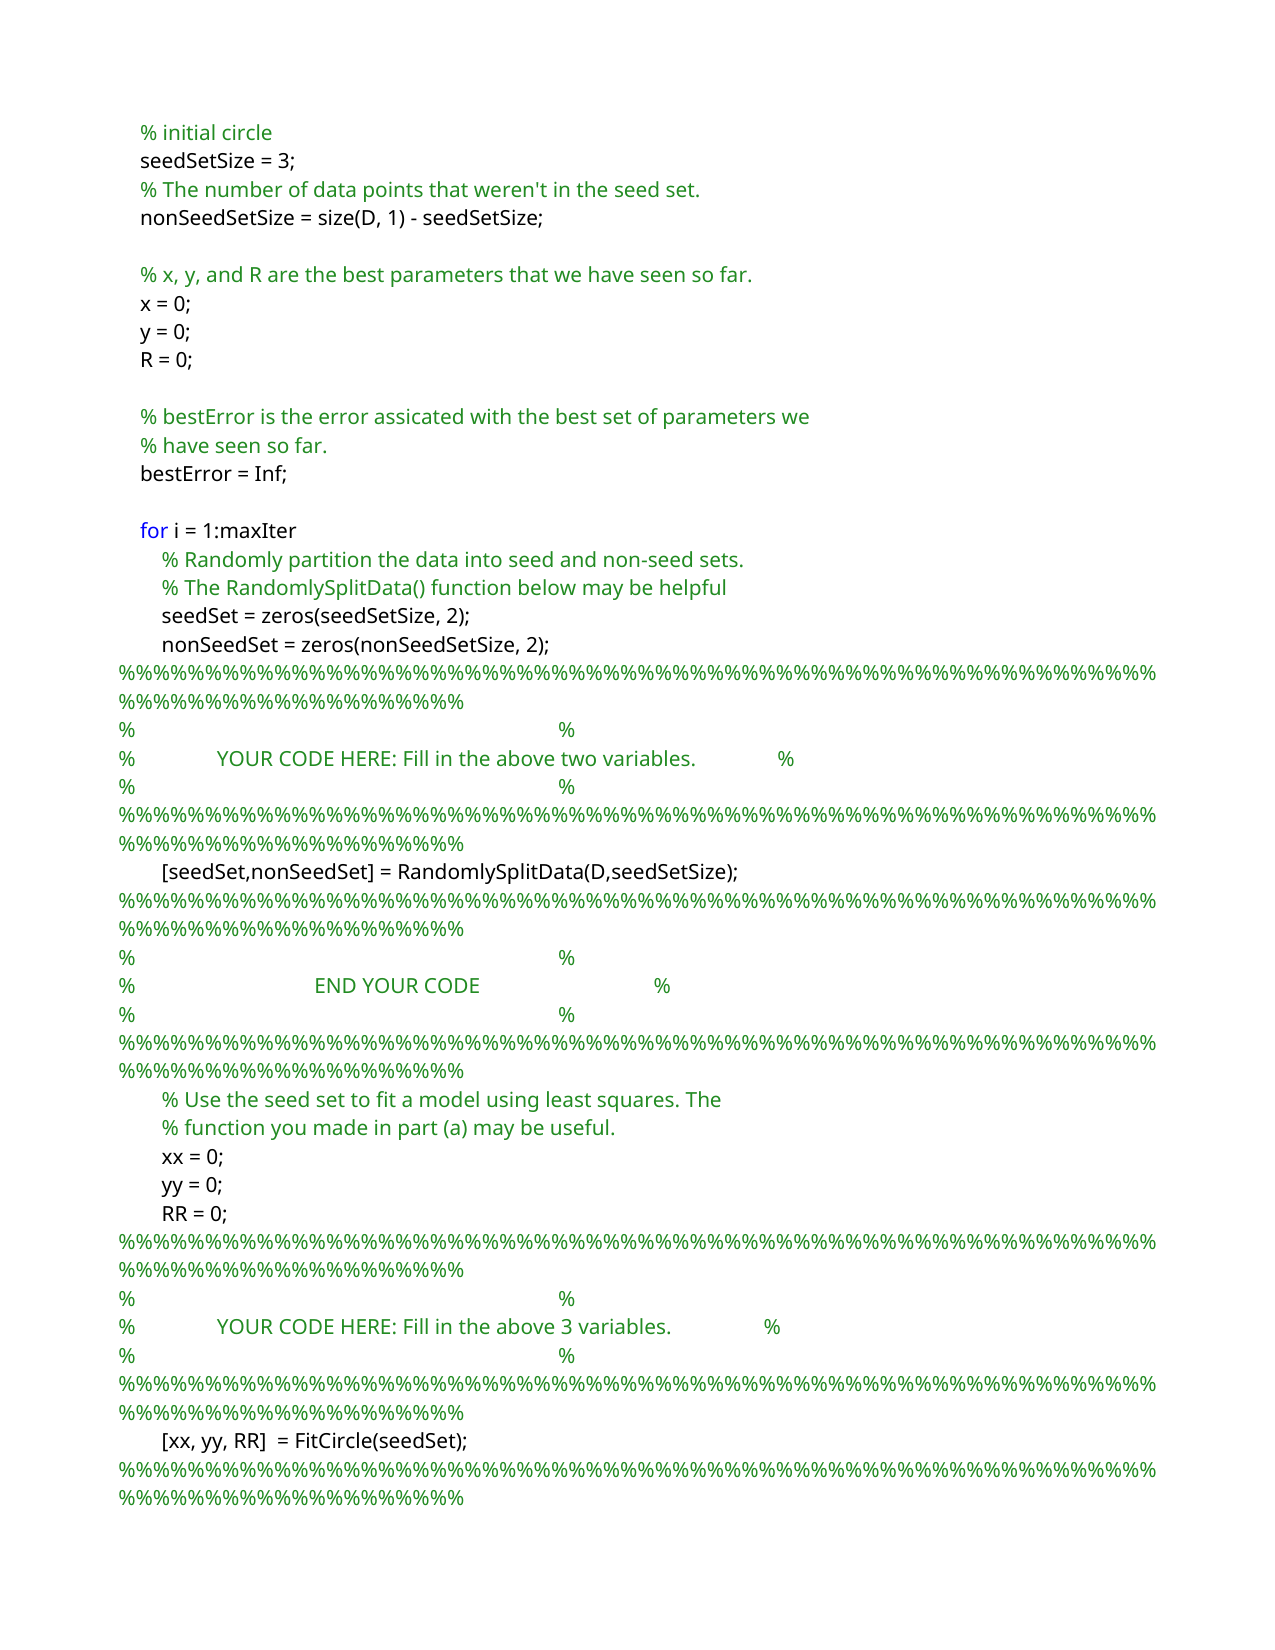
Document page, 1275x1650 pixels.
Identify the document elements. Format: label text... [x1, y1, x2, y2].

text %%%%%%%%%%%%%%%%%%%%%%%%%%%%%%%%%%%%%%%%%%%%%%%%%%%%%%%%%%%%%%%%%%%%%%%%%%%%%%%% [118, 1369, 1157, 1426]
text RR = 0; [118, 1199, 1157, 1227]
text % % [118, 715, 1157, 744]
text %%%%%%%%%%%%%%%%%%%%%%%%%%%%%%%%%%%%%%%%%%%%%%%%%%%%%%%%%%%%%%%%%%%%%%%%%%%%%%%% [118, 1455, 1157, 1512]
text % bestError is the error assicated with the best set of parameters we [118, 402, 1157, 431]
text %%%%%%%%%%%%%%%%%%%%%%%%%%%%%%%%%%%%%%%%%%%%%%%%%%%%%%%%%%%%%%%%%%%%%%%%%%%%%%%% [118, 1028, 1157, 1085]
text for i = 1:maxIter [118, 516, 1157, 545]
text % initial circle [118, 118, 1157, 147]
text % Randomly partition the data into seed and non-seed sets. [118, 545, 1157, 573]
text %%%%%%%%%%%%%%%%%%%%%%%%%%%%%%%%%%%%%%%%%%%%%%%%%%%%%%%%%%%%%%%%%%%%%%%%%%%%%%%% [118, 658, 1157, 715]
text % x, y, and R are the best parameters that we have seen so far. [118, 260, 1157, 289]
text [xx, yy, RR] = FitCircle(seedSet); [118, 1426, 1157, 1455]
text % % [118, 1284, 1157, 1312]
text % Use the seed set to fit a model using least squares. The [118, 1085, 1157, 1113]
text % % [118, 772, 1157, 801]
text [seedSet,nonSeedSet] = RandomlySplitData(D,seedSetSize); [118, 857, 1157, 886]
text % % [118, 1341, 1157, 1369]
text xx = 0; [118, 1142, 1157, 1170]
text bestError = Inf; [118, 459, 1157, 488]
text % YOUR CODE HERE: Fill in the above two variables. % [118, 744, 1157, 772]
text R = 0; [118, 346, 1157, 374]
text %%%%%%%%%%%%%%%%%%%%%%%%%%%%%%%%%%%%%%%%%%%%%%%%%%%%%%%%%%%%%%%%%%%%%%%%%%%%%%%% [118, 801, 1157, 857]
text x = 0; [118, 289, 1157, 317]
text y = 0; [118, 317, 1157, 346]
text % % [118, 1000, 1157, 1028]
text yy = 0; [118, 1170, 1157, 1199]
text % % [118, 943, 1157, 971]
text % YOUR CODE HERE: Fill in the above 3 variables. % [118, 1312, 1157, 1341]
text % END YOUR CODE % [118, 971, 1157, 1000]
text %%%%%%%%%%%%%%%%%%%%%%%%%%%%%%%%%%%%%%%%%%%%%%%%%%%%%%%%%%%%%%%%%%%%%%%%%%%%%%%% [118, 886, 1157, 943]
text nonSeedSet = zeros(nonSeedSetSize, 2); [118, 630, 1157, 658]
text seedSetSize = 3; [118, 147, 1157, 175]
text nonSeedSetSize = size(D, 1) - seedSetSize; [118, 203, 1157, 232]
text %%%%%%%%%%%%%%%%%%%%%%%%%%%%%%%%%%%%%%%%%%%%%%%%%%%%%%%%%%%%%%%%%%%%%%%%%%%%%%%% [118, 1227, 1157, 1284]
text seedSet = zeros(seedSetSize, 2); [118, 602, 1157, 630]
text % The RandomlySplitData() function below may be helpful [118, 573, 1157, 602]
text % function you made in part (a) may be useful. [118, 1113, 1157, 1142]
text % The number of data points that weren't in the seed set. [118, 175, 1157, 203]
text % have seen so far. [118, 431, 1157, 459]
